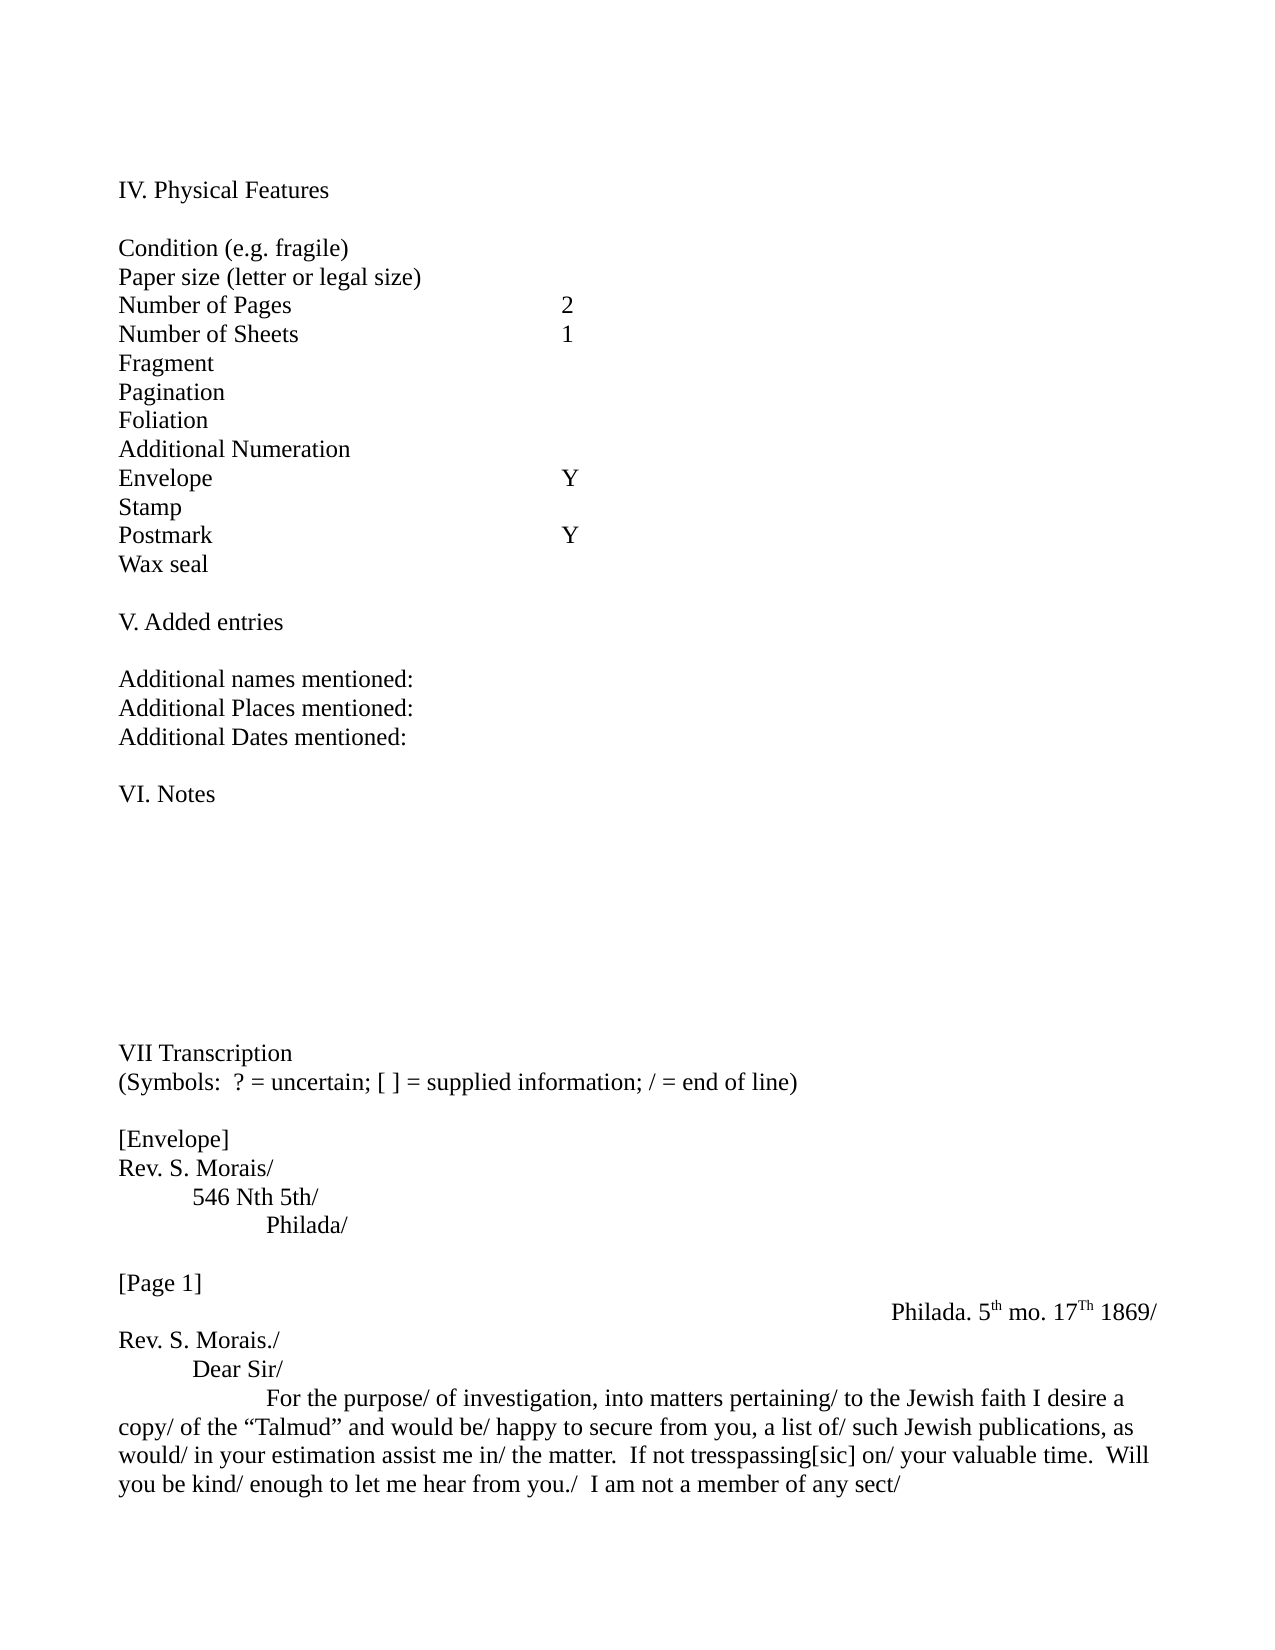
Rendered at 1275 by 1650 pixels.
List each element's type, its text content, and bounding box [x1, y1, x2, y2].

text Philada. 5th mo. 17Th 1869/ [118, 1297, 1157, 1326]
text VI. Notes [118, 779, 1157, 808]
text Postmark Y [118, 521, 1157, 549]
text (Symbols: ? = uncertain; [ ] = supplied information; / = end of line) [118, 1067, 1157, 1096]
text Pagination [118, 377, 1157, 406]
text Foliation [118, 406, 1157, 434]
text Number of Sheets 1 [118, 319, 1157, 348]
text Additional names mentioned: [118, 664, 1157, 693]
text Fragment [118, 348, 1157, 377]
text [Page 1] [118, 1268, 1157, 1297]
text Additional Numeration [118, 434, 1157, 463]
text For the purpose/ of investigation, into matters pertaining/ to the Jewish faith I desire a copy/ of the “Talmud” and would be/ happy to secure from you, a list of/ such Jewish publications, as would/ in your estimation assist me in/ the matter. If not tresspassing[sic] on/ your valuable time. Will you be kind/ enough to let me hear from you./ I am not a member of any sect/ [118, 1383, 1157, 1498]
text Stamp [118, 492, 1157, 521]
text 546 Nth 5th/ [118, 1182, 1157, 1211]
text Wax seal [118, 549, 1157, 578]
text Rev. S. Morais./ Dear Sir/ [118, 1326, 1157, 1383]
text V. Added entries [118, 607, 1157, 636]
text Philada/ [118, 1211, 1157, 1239]
text Additional Places mentioned: [118, 693, 1157, 722]
text Condition (e.g. fragile) [118, 233, 1157, 262]
text Paper size (letter or legal size) [118, 262, 1157, 291]
text [Envelope] [118, 1124, 1157, 1153]
text Envelope Y [118, 463, 1157, 492]
text VII Transcription [118, 1038, 1157, 1067]
text Additional Dates mentioned: [118, 722, 1157, 751]
text Number of Pages 2 [118, 291, 1157, 319]
text IV. Physical Features [118, 176, 1157, 204]
text Rev. S. Morais/ [118, 1153, 1157, 1182]
